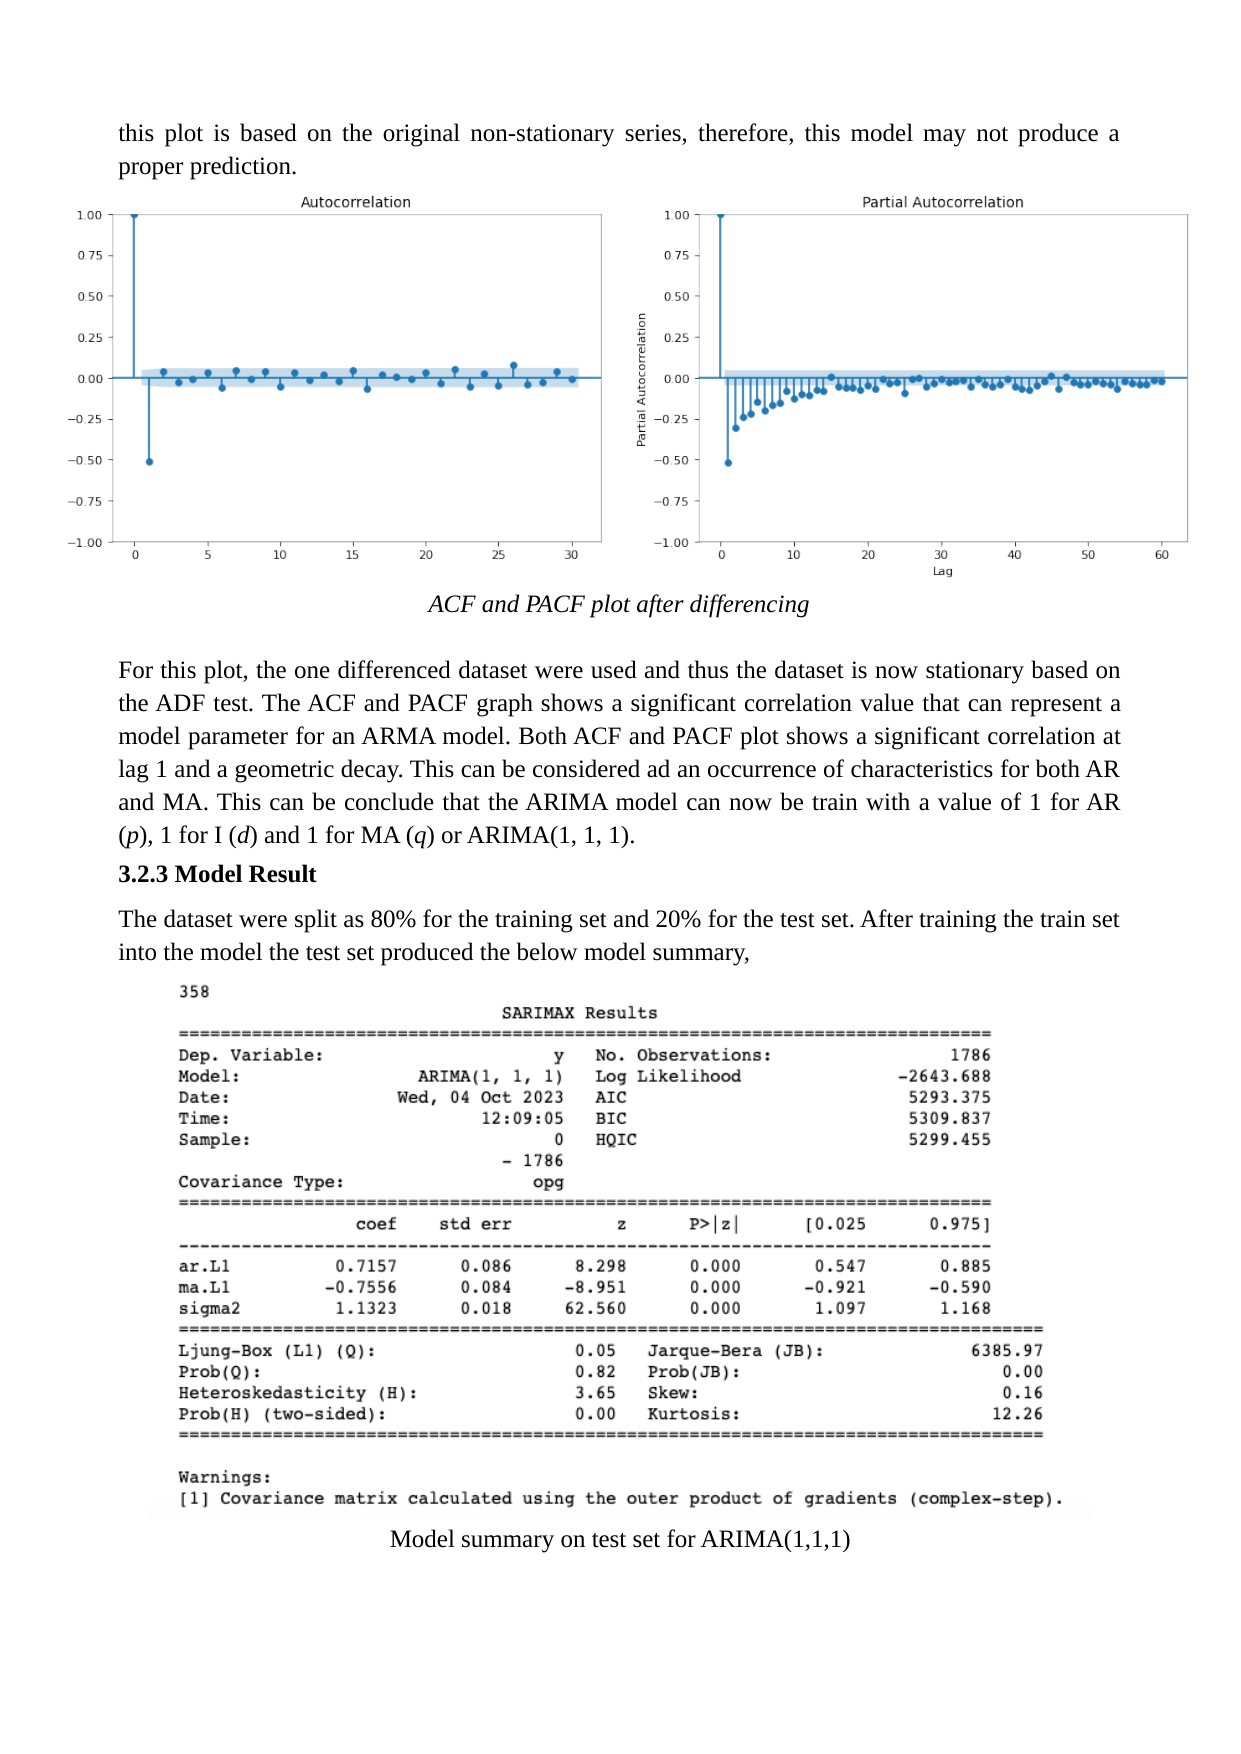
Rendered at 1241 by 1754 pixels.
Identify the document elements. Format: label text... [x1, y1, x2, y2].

text 3.2.3 Model Result [118, 859, 1122, 888]
picture [58, 187, 1195, 585]
text The dataset were split as 80% for the training set and 20% for the test set. After training the train set into the model the test set produced the below model summary, [118, 904, 1122, 966]
picture [148, 975, 1092, 1520]
text Model summary on test set for ARIMA(1,1,1) [118, 982, 1122, 1553]
text For this plot, the one differenced dataset were used and thus the dataset is now stationary based on the ADF test. The ACF and PACF graph shows a significant correlation value that can represent a model parameter for an ARMA model. Both ACF and PACF plot shows a significant correlation at lag 1 and a geometric decay. This can be considered ad an occurrence of characteristics for both AR and MA. This can be conclude that the ARIMA model can now be train with a value of 1 for AR (p), 1 for I (d) and 1 for MA (q) or ARIMA(1, 1, 1). [118, 655, 1122, 849]
text this plot is based on the original non-stationary series, therefore, this model may not produce a proper prediction. [118, 118, 1122, 180]
text ACF and PACF plot after differencing [118, 585, 1122, 618]
